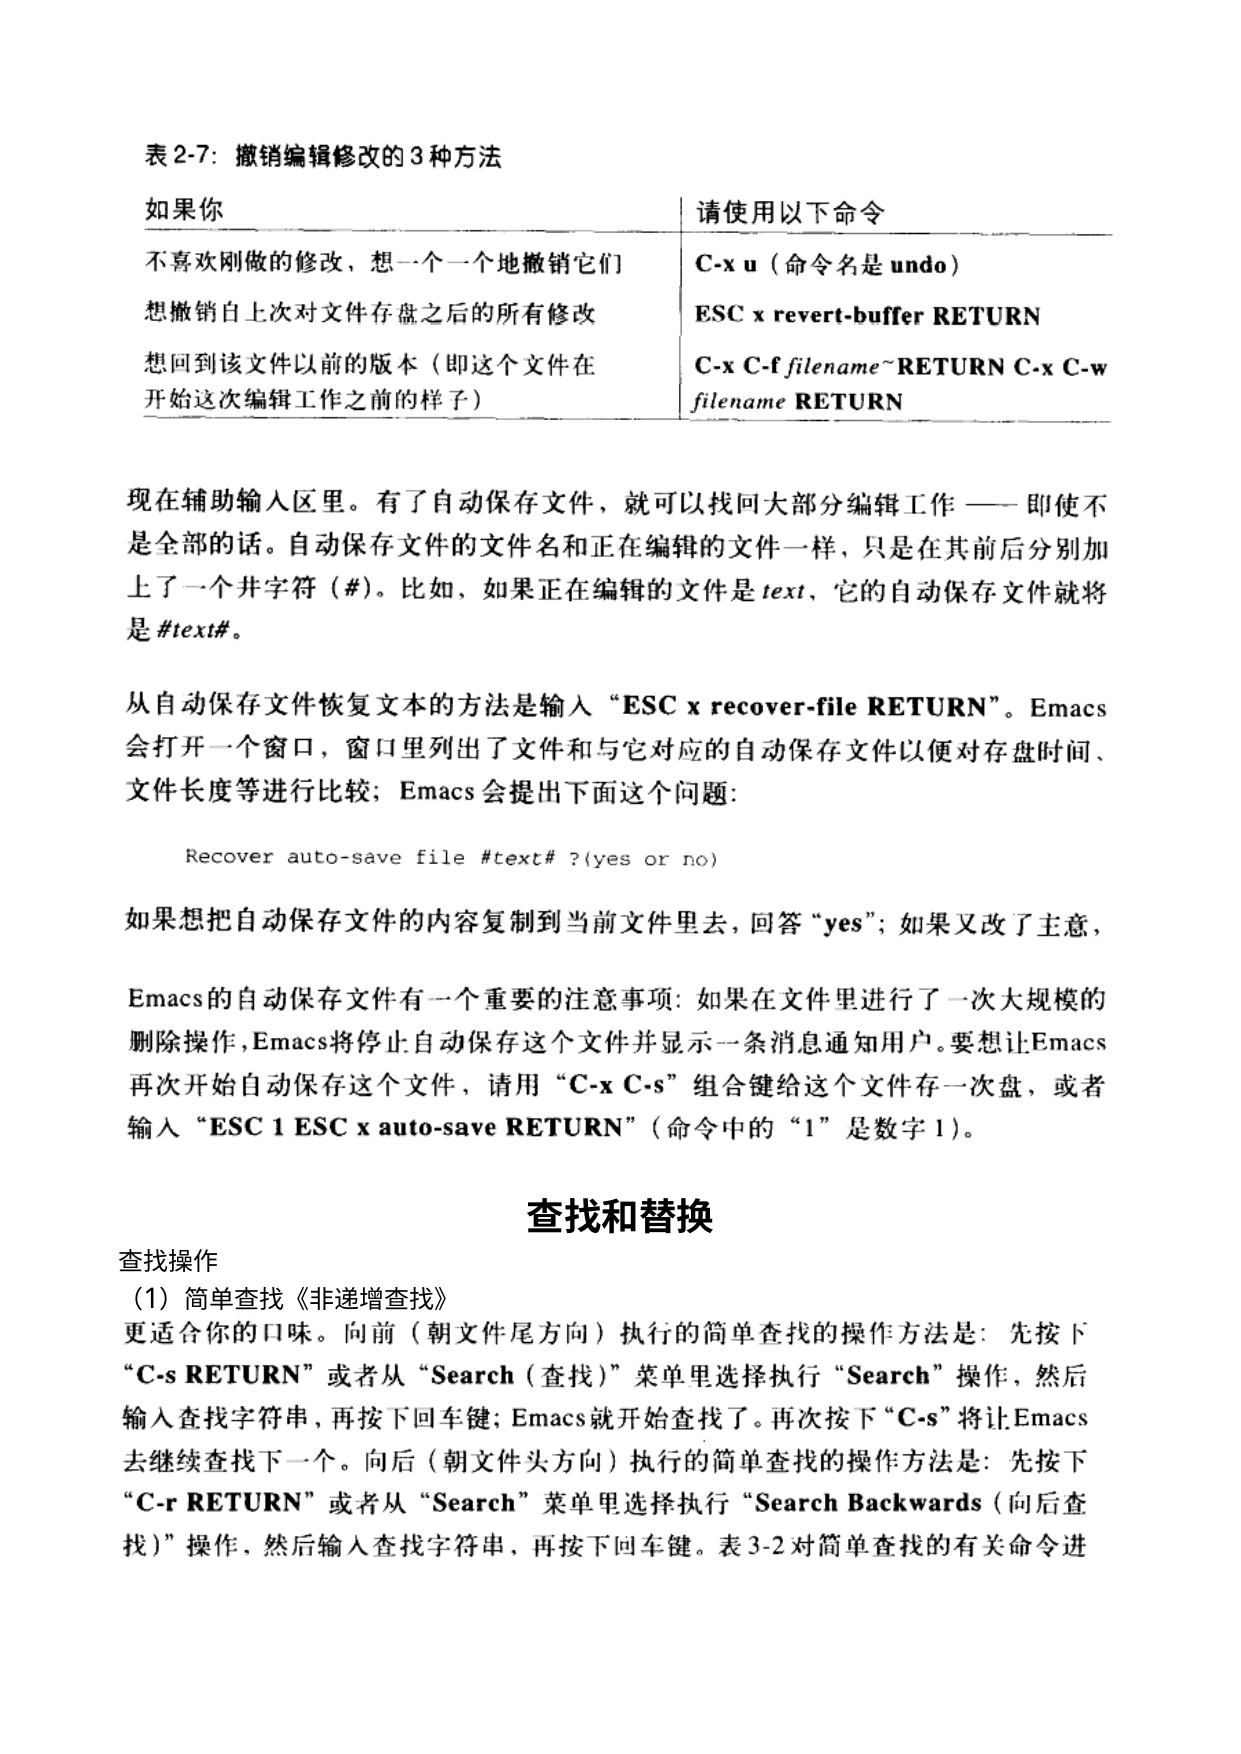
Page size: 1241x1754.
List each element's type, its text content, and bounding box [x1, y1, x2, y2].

picture [118, 979, 1123, 1153]
text 查找和替换 [118, 1187, 1122, 1241]
picture [132, 134, 1136, 442]
text 查找操作 [118, 1241, 1122, 1278]
picture [118, 1316, 1123, 1568]
picture [118, 475, 1123, 946]
text （1）简单查找《非递增查找》 [118, 1278, 1122, 1316]
